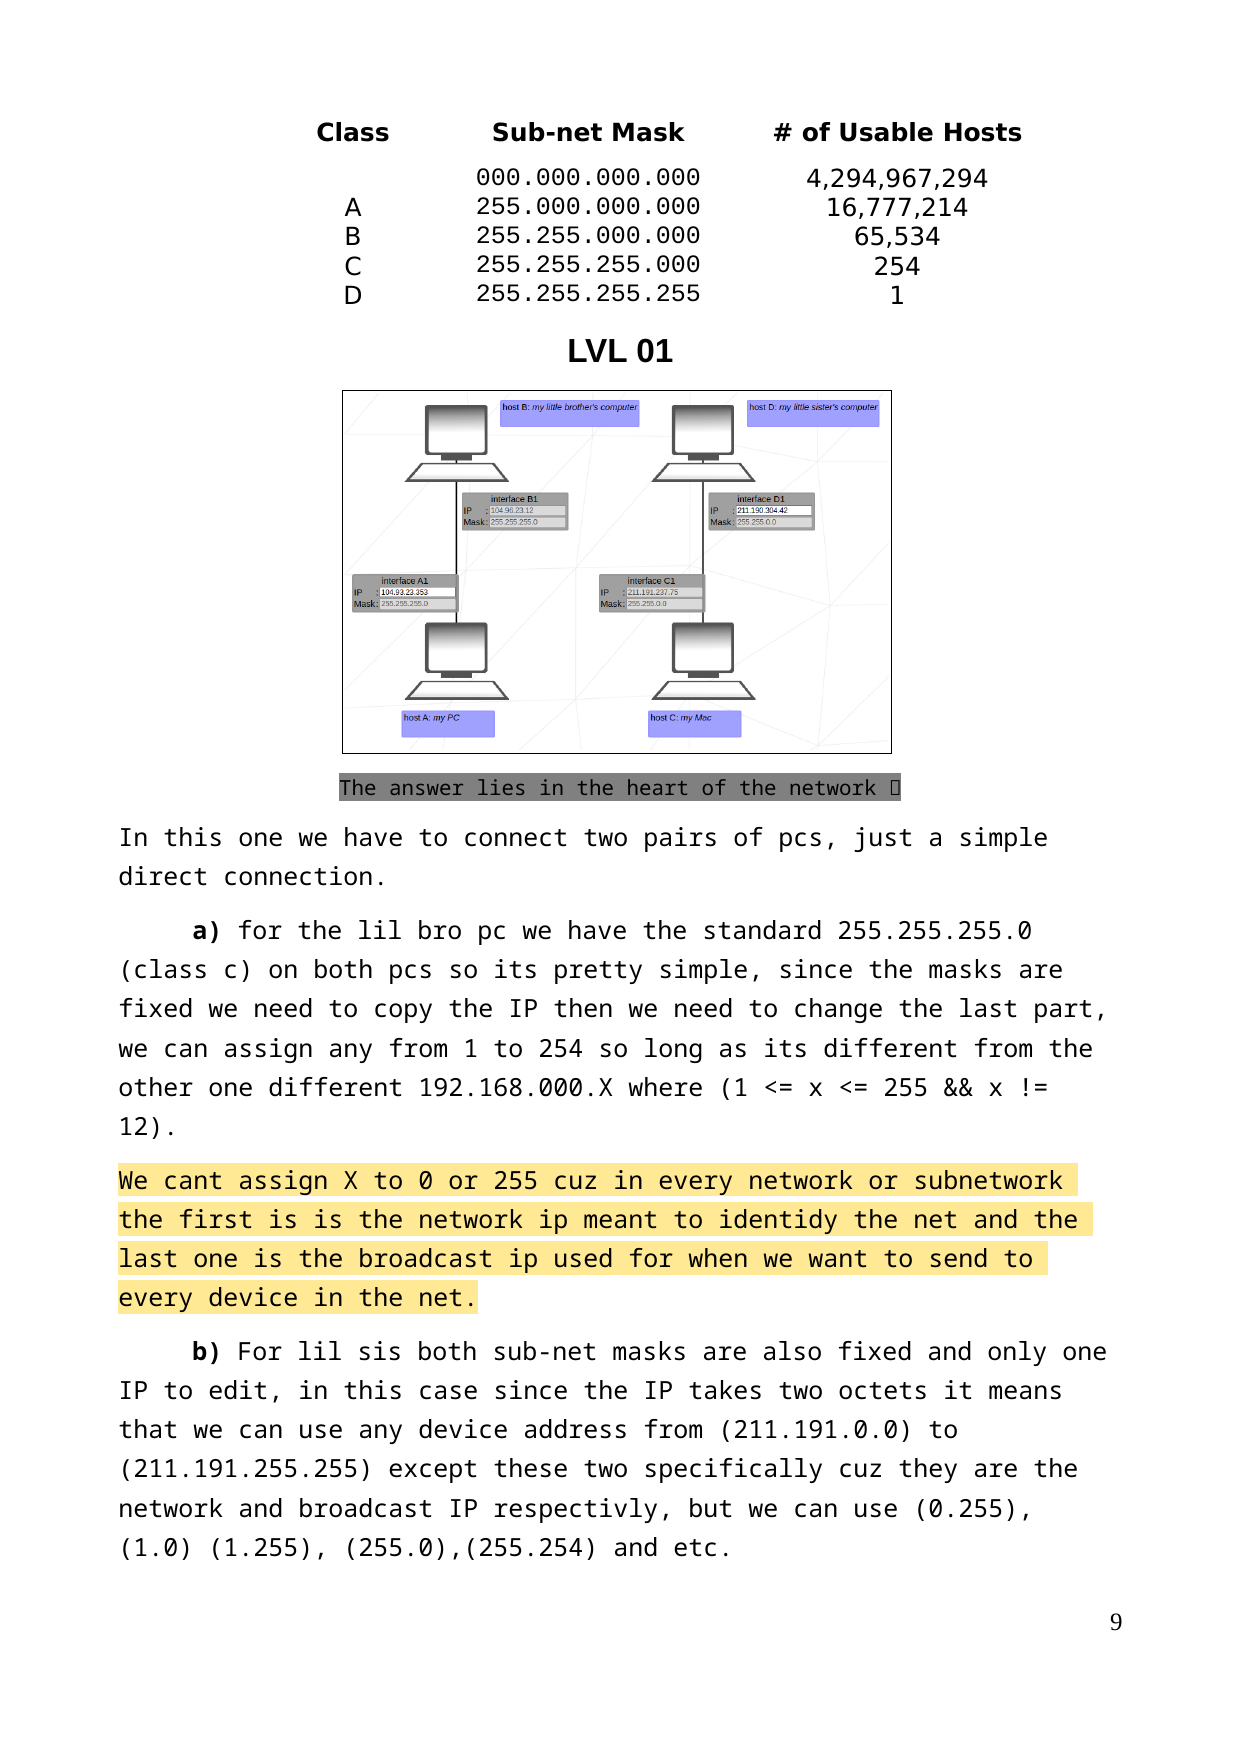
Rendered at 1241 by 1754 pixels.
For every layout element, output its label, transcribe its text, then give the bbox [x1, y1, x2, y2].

table_cell 000.000.000.000 [428, 164, 748, 193]
table_cell 16,777,214 [748, 193, 1046, 222]
table_header Class [278, 118, 428, 164]
table_cell A [278, 193, 428, 222]
table_cell C [278, 252, 428, 281]
picture [344, 393, 889, 750]
table_cell 255.000.000.000 [428, 193, 748, 222]
table_cell 255.255.255.000 [428, 252, 748, 281]
table_cell B [278, 223, 428, 252]
table_cell 1 [748, 281, 1046, 310]
table_cell 255.255.255.255 [428, 281, 748, 310]
table_cell 254 [748, 252, 1046, 281]
text a) for the lil bro pc we have the standard 255.255.255.0 (class c) on both pcs so its pretty simple, since the masks are fixed we need to copy the IP then we need to change the last part, we can assign any from 1 to 254 so long as its different from the other one different 192.168.000.X where (1 <= x <= 255 && x != 12). [118, 913, 1122, 1143]
table_cell 65,534 [748, 223, 1046, 252]
table_header # of Usable Hosts [748, 118, 1046, 164]
table_cell 4,294,967,294 [748, 164, 1046, 193]
text The answer lies in the heart of the network 🥋 [118, 382, 1122, 801]
table_cell 255.255.000.000 [428, 223, 748, 252]
table_header Sub-net Mask [428, 118, 748, 164]
text b) For lil sis both sub-net masks are also fixed and only one IP to edit, in this case since the IP takes two octets it means that we can use any device address from (211.191.0.0) to (211.191.255.255) except these two specifically cuz they are the network and broadcast IP respectivly, but we can use (0.255), (1.0) (1.255), (255.0),(255.254) and etc. [118, 1334, 1122, 1563]
table_cell [278, 164, 428, 193]
table_cell D [278, 281, 428, 310]
subtitle LVL 01 [118, 331, 1122, 369]
text In this one we have to connect two pairs of pcs, just a simple direct connection. [118, 820, 1122, 893]
text We cant assign X to 0 or 255 cuz in every network or subnetwork the first is is the network ip meant to identidy the net and the last one is the broadcast ip used for when we want to send to every device in the net. [118, 1162, 1122, 1314]
